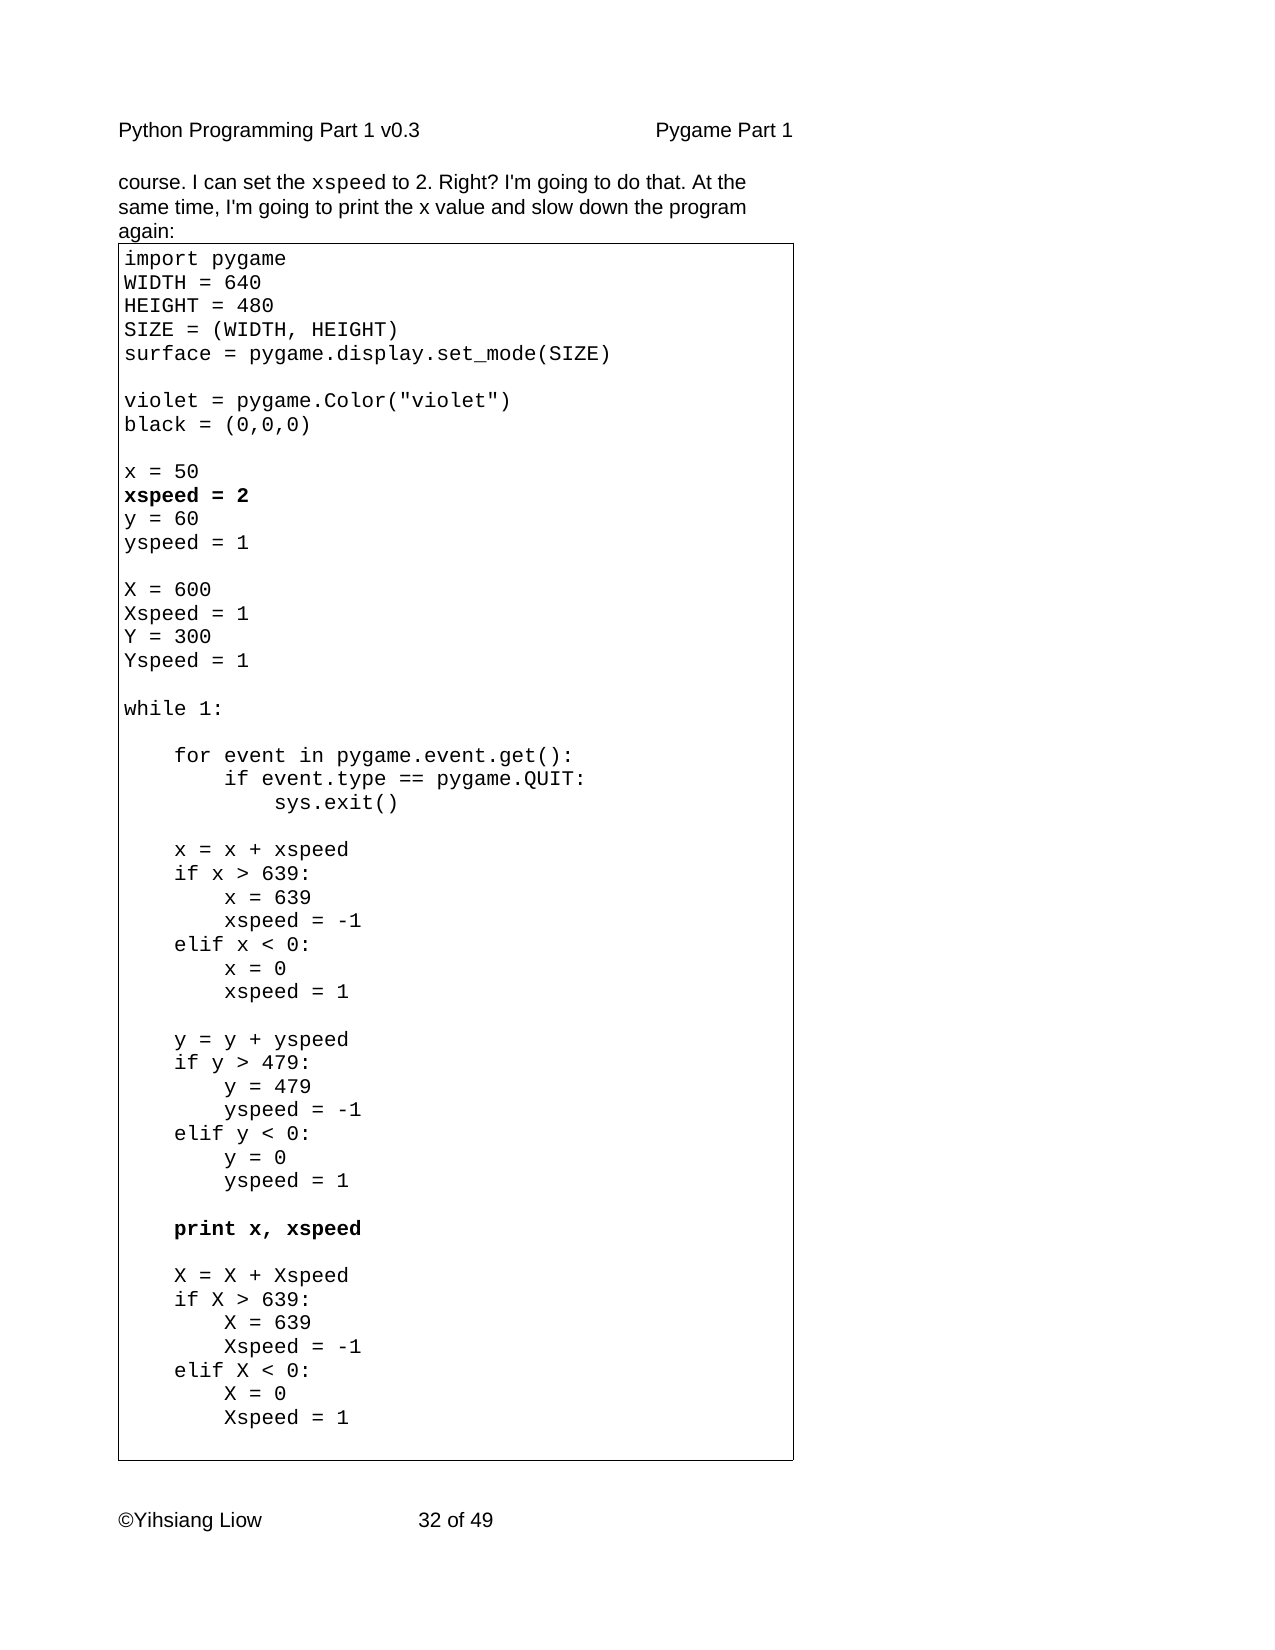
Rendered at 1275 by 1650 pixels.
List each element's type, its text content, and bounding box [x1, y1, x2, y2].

table_header import pygame WIDTH = 640 HEIGHT = 480 SIZE = (WIDTH, HEIGHT) surface = pygame.display.set_mode(SIZE) violet = pygame.Color("violet") black = (0,0,0) x = 50 xspeed = 2 y = 60 yspeed = 1 X = 600 Xspeed = 1 Y = 300 Yspeed = 1 while 1: for event in pygame.event.get(): if event.type == pygame.QUIT: sys.exit() x = x + xspeed if x > 639: x = 639 xspeed = -1 elif x < 0: x = 0 xspeed = 1 y = y + yspeed if y > 479: y = 479 yspeed = -1 elif y < 0: y = 0 yspeed = 1 print x, xspeed X = X + Xspeed if X > 639: X = 639 Xspeed = -1 elif X < 0: X = 0 Xspeed = 1 [119, 244, 793, 1460]
text course. I can set the xspeed to 2. Right? I'm going to do that. At the same time, I'm going to print the x value and slow down the program again: [118, 171, 793, 242]
